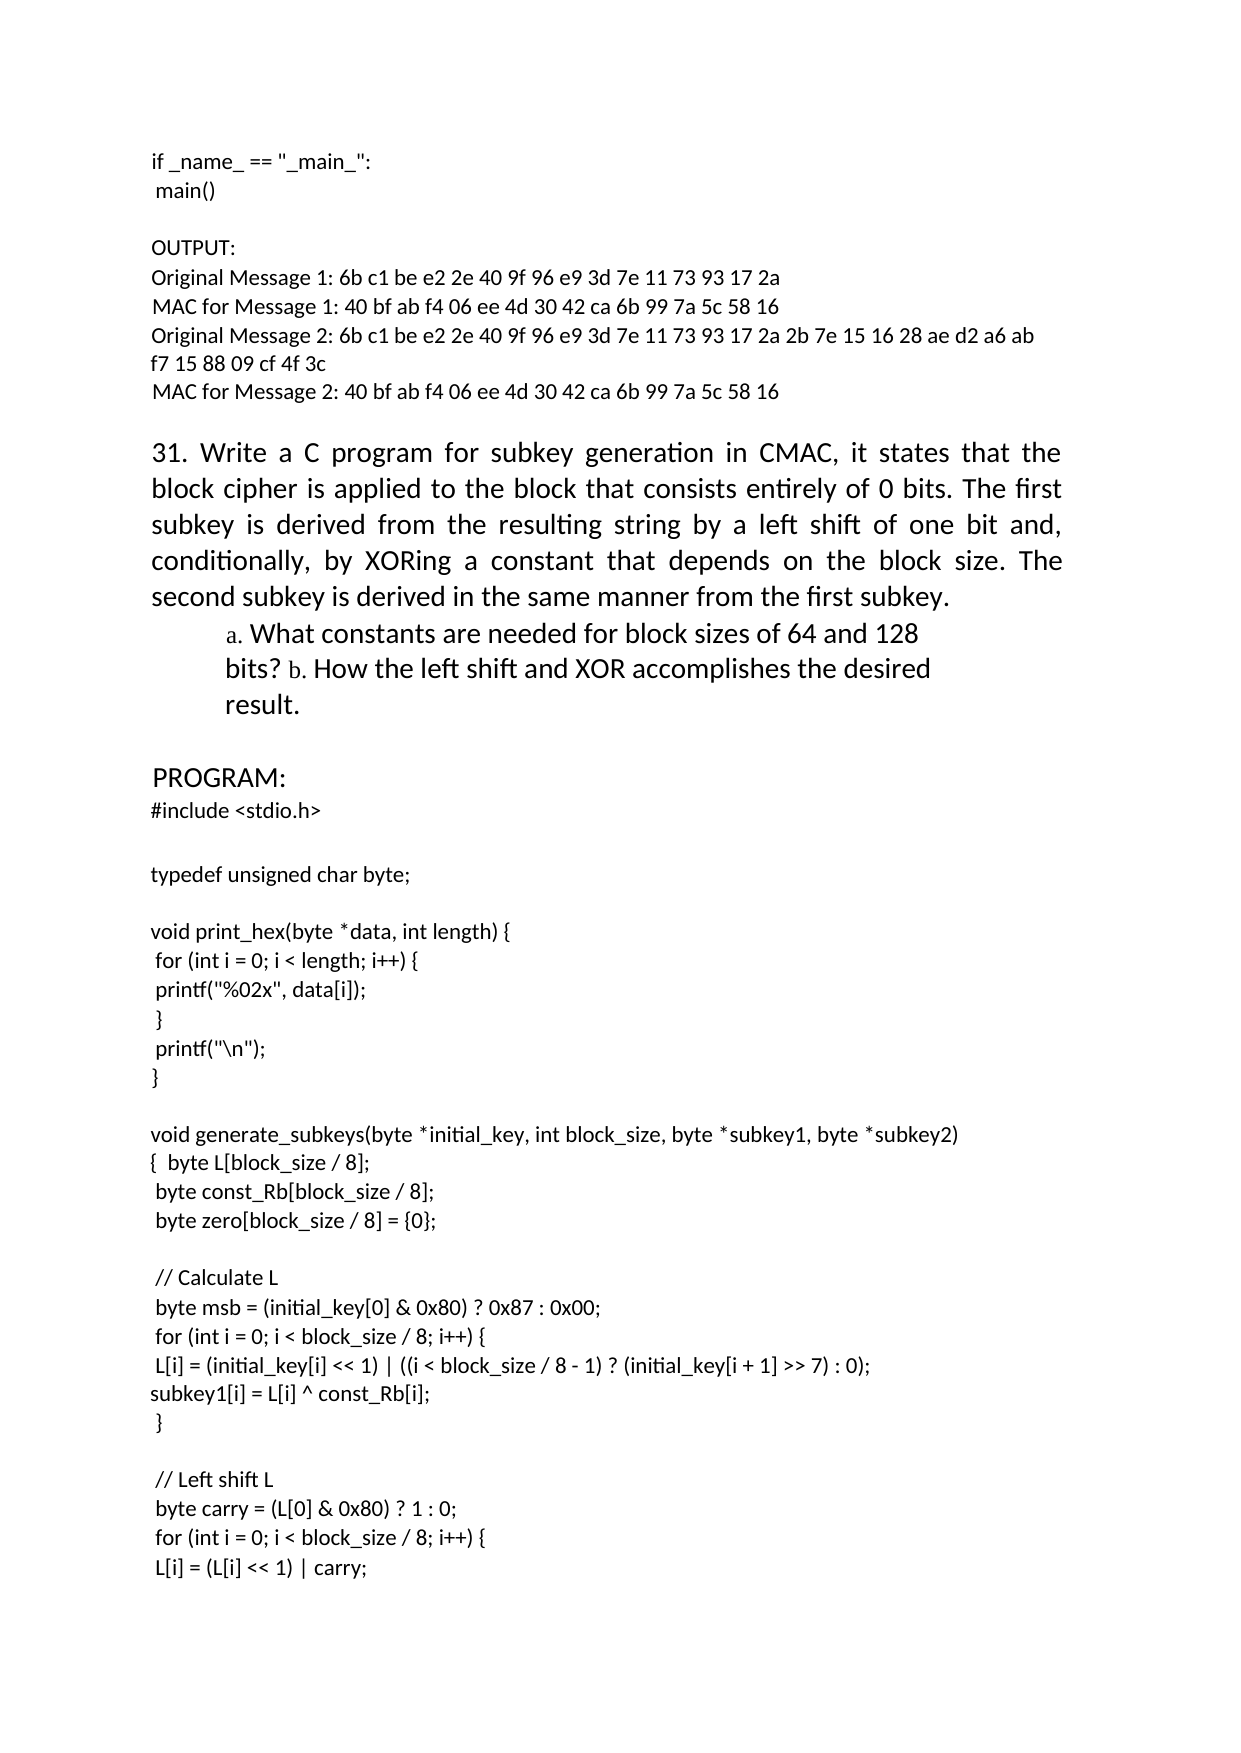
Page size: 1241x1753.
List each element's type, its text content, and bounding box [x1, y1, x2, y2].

text byte zero[block_size / 8] = {0}; [150, 1207, 1097, 1235]
text 31. Write a C program for subkey generation in CMAC, it states that the block cipher is applied to the block that consists entirely of 0 bits. The first subkey is derived from the resulting string by a left shift of one bit and, conditionally, by XORing a constant that depends on the block size. The second subkey is derived in the same manner from the first subkey. [151, 434, 1064, 613]
text main() [150, 176, 1097, 204]
text OUTPUT: [151, 233, 1097, 262]
text L[i] = (L[i] << 1) | carry; [150, 1553, 1097, 1581]
text if _name_ == "_main_": [151, 147, 1097, 175]
text } [150, 1408, 1097, 1436]
text a. What constants are needed for block sizes of 64 and 128 bits? b. How the left shift and XOR accomplishes the desired result. [225, 615, 977, 722]
text typedef unsigned char byte; [150, 860, 1097, 888]
text // Left shift L [150, 1465, 1097, 1493]
text MAC for Message 2: 40 bf ab f4 06 ee 4d 30 42 ca 6b 99 7a 5c 58 16 [152, 377, 1097, 405]
text byte carry = (L[0] & 0x80) ? 1 : 0; [150, 1494, 1097, 1523]
text byte msb = (initial_key[0] & 0x80) ? 0x87 : 0x00; [150, 1293, 1097, 1321]
text printf("%02x", data[i]); [150, 976, 1097, 1003]
text void print_hex(byte *data, int length) { [150, 917, 1097, 946]
text for (int i = 0; i < block_size / 8; i++) { [150, 1523, 1097, 1551]
text byte const_Rb[block_size / 8]; [150, 1177, 1097, 1206]
text Original Message 1: 6b c1 be e2 2e 40 9f 96 e9 3d 7e 11 73 93 17 2a [151, 263, 1097, 291]
text } [150, 1005, 1097, 1033]
text MAC for Message 1: 40 bf ab f4 06 ee 4d 30 42 ca 6b 99 7a 5c 58 16 [152, 292, 1097, 320]
text #include <stdio.h> [150, 796, 1097, 824]
text L[i] = (initial_key[i] << 1) | ((i < block_size / 8 - 1) ? (initial_key[i + 1] >> 7) : 0); subkey1[i] = L[i] ^ const_Rb[i]; [150, 1351, 907, 1407]
text for (int i = 0; i < block_size / 8; i++) { [150, 1322, 1097, 1350]
text PROGRAM: [152, 759, 1097, 794]
text printf("\n"); [150, 1034, 1097, 1062]
text } [151, 1063, 1097, 1091]
text // Calculate L [150, 1263, 1097, 1292]
text Original Message 2: 6b c1 be e2 2e 40 9f 96 e9 3d 7e 11 73 93 17 2a 2b 7e 15 16 28 ae d2 a6 ab f7 15 88 09 cf 4f 3c [150, 321, 1061, 377]
text for (int i = 0; i < length; i++) { [150, 947, 1097, 975]
text void generate_subkeys(byte *initial_key, int block_size, byte *subkey1, byte *subkey2) { byte L[block_size / 8]; [150, 1120, 964, 1176]
